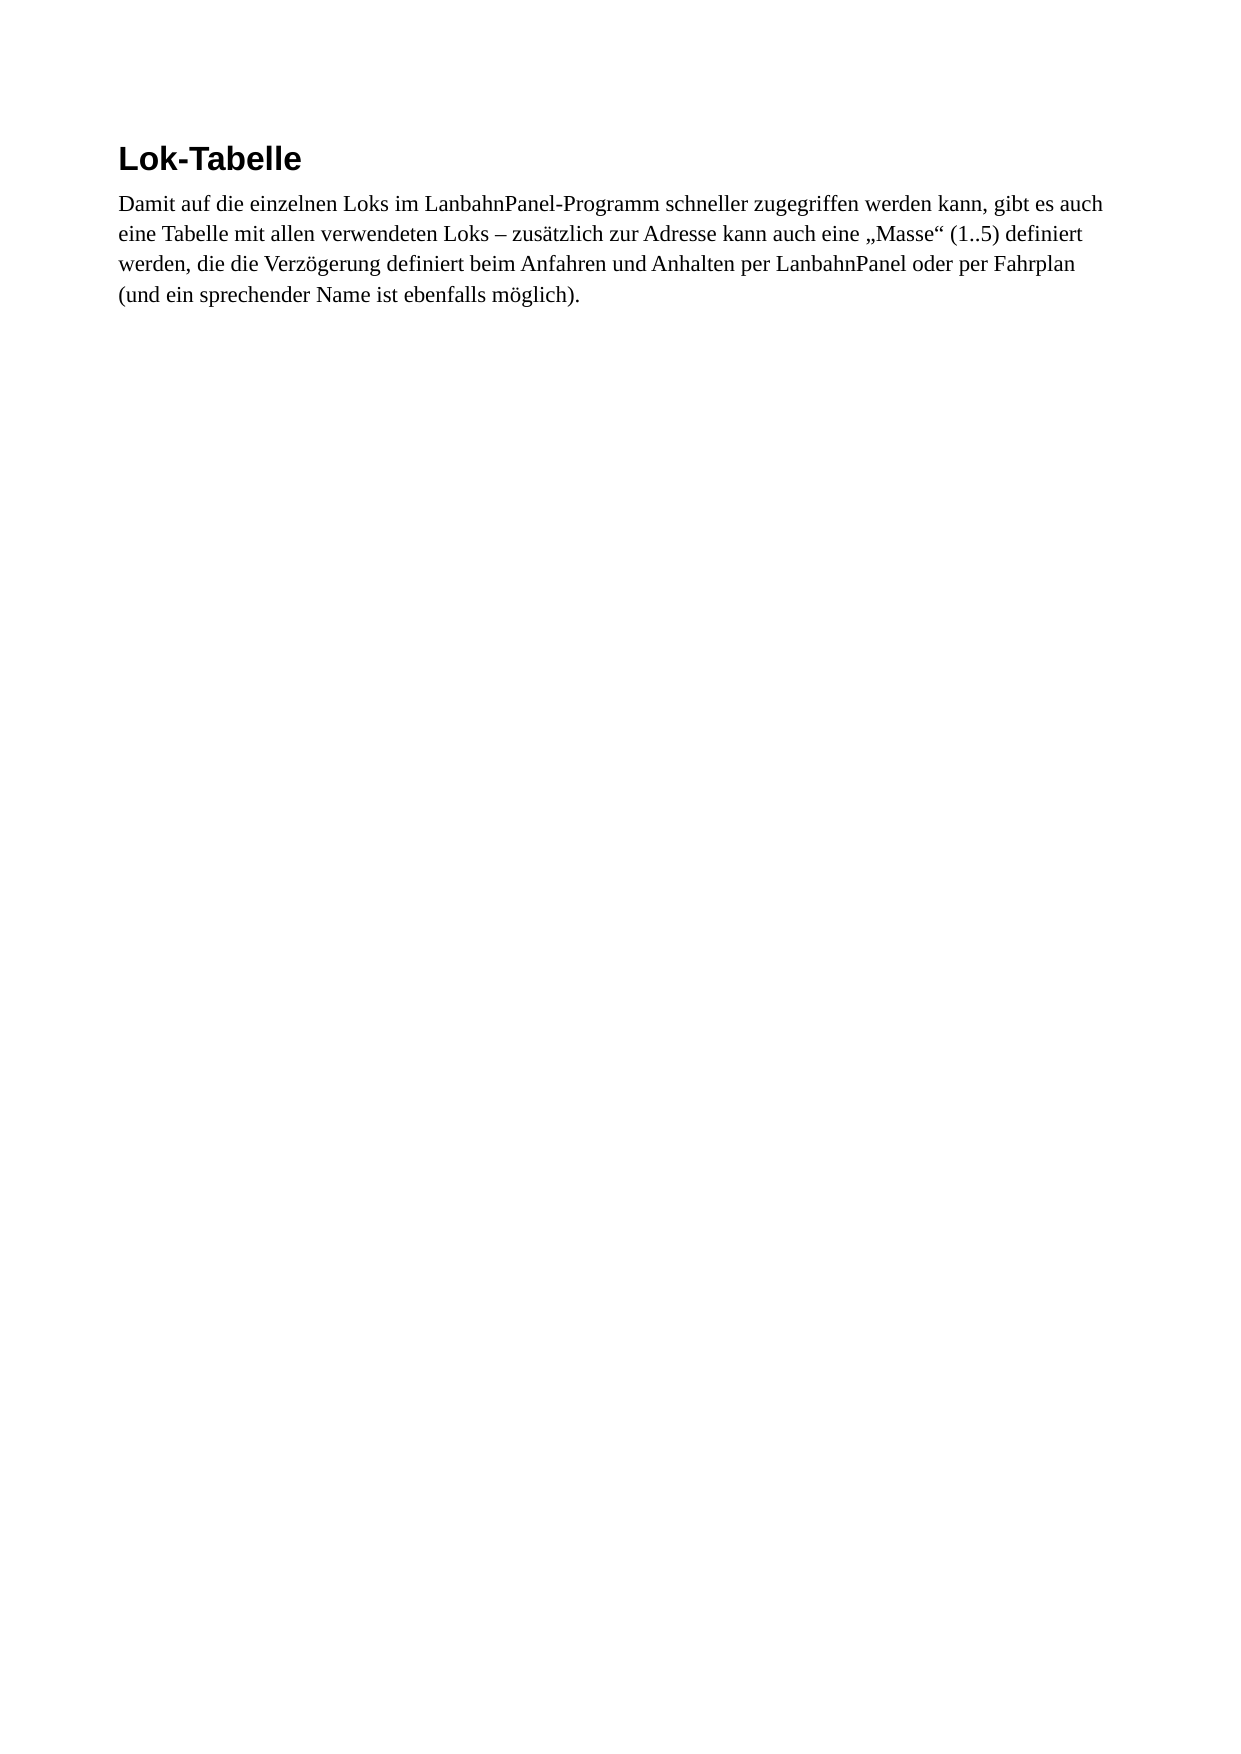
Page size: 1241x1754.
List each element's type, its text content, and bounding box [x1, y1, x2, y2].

subtitle Lok-Tabelle [118, 139, 1122, 178]
text Damit auf die einzelnen Loks im LanbahnPanel-Programm schneller zugegriffen werden kann, gibt es auch eine Tabelle mit allen verwendeten Loks – zusätzlich zur Adresse kann auch eine „Masse“ (1..5) definiert werden, die die Verzögerung definiert beim Anfahren und Anhalten per LanbahnPanel oder per Fahrplan (und ein sprechender Name ist ebenfalls möglich). [118, 190, 1122, 307]
